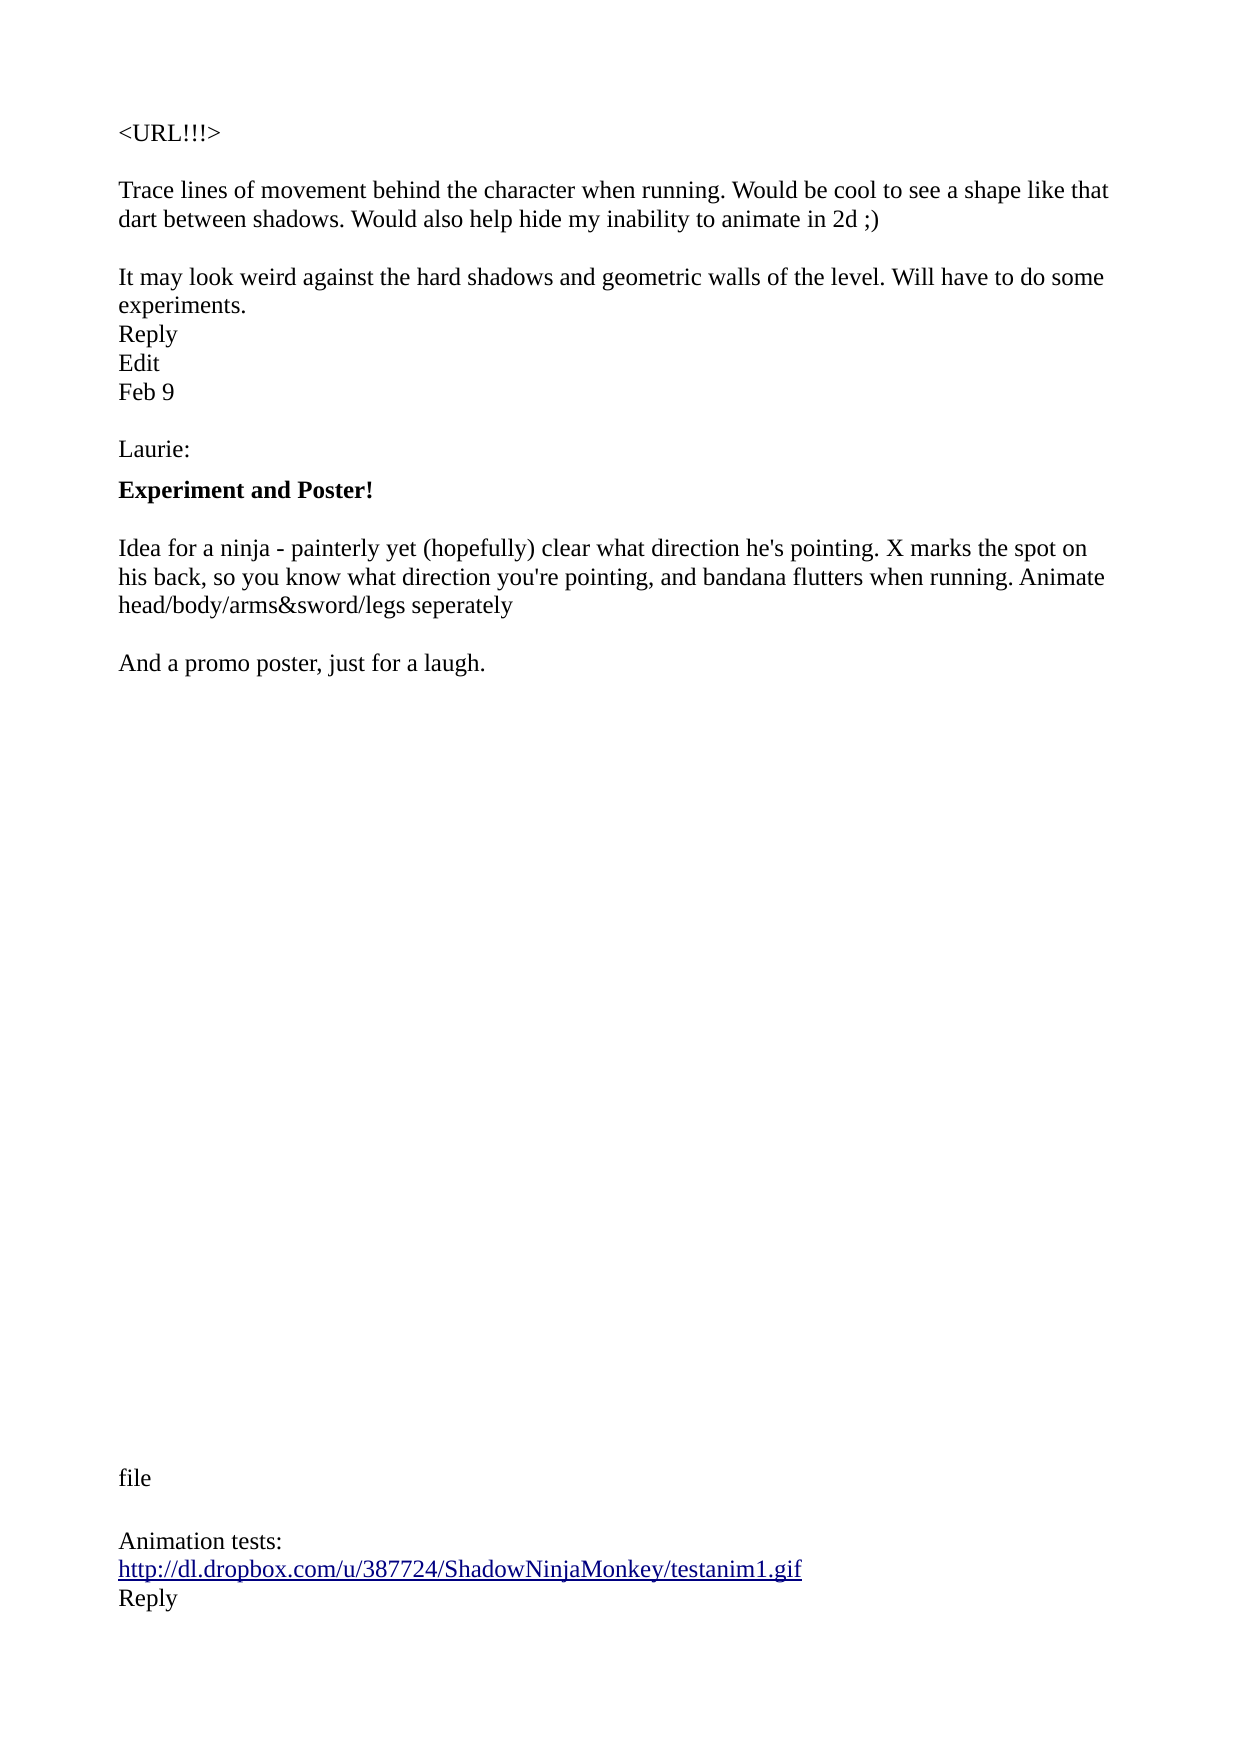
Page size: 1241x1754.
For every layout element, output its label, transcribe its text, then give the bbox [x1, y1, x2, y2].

list It may look weird against the hard shadows and geometric walls of the level. Will have to do some experiments. [118, 262, 1122, 319]
table_cell file [118, 1464, 629, 1492]
list Experiment and Poster! [118, 476, 1122, 504]
text Laurie: [118, 434, 1122, 463]
table_header [118, 677, 629, 1463]
text Feb 9 [118, 377, 1122, 406]
text Edit [118, 348, 1122, 377]
list And a promo poster, just for a laugh. [118, 648, 1122, 677]
list Animation tests: [118, 1526, 1122, 1554]
list Trace lines of movement behind the character when running. Would be cool to see a shape like that dart between shadows. Would also help hide my inability to animate in 2d ;) [118, 176, 1122, 233]
list http://dl.dropbox.com/u/387724/ShadowNinjaMonkey/testanim1.gif [118, 1554, 1122, 1583]
list Idea for a ninja - painterly yet (hopefully) clear what direction he's pointing. X marks the spot on his back, so you know what direction you're pointing, and bandana flutters when running. Animate head/body/arms&sword/legs seperately [118, 533, 1122, 619]
text Reply [118, 1583, 1122, 1612]
text Reply [118, 319, 1122, 348]
text <URL!!!> [118, 118, 1122, 147]
